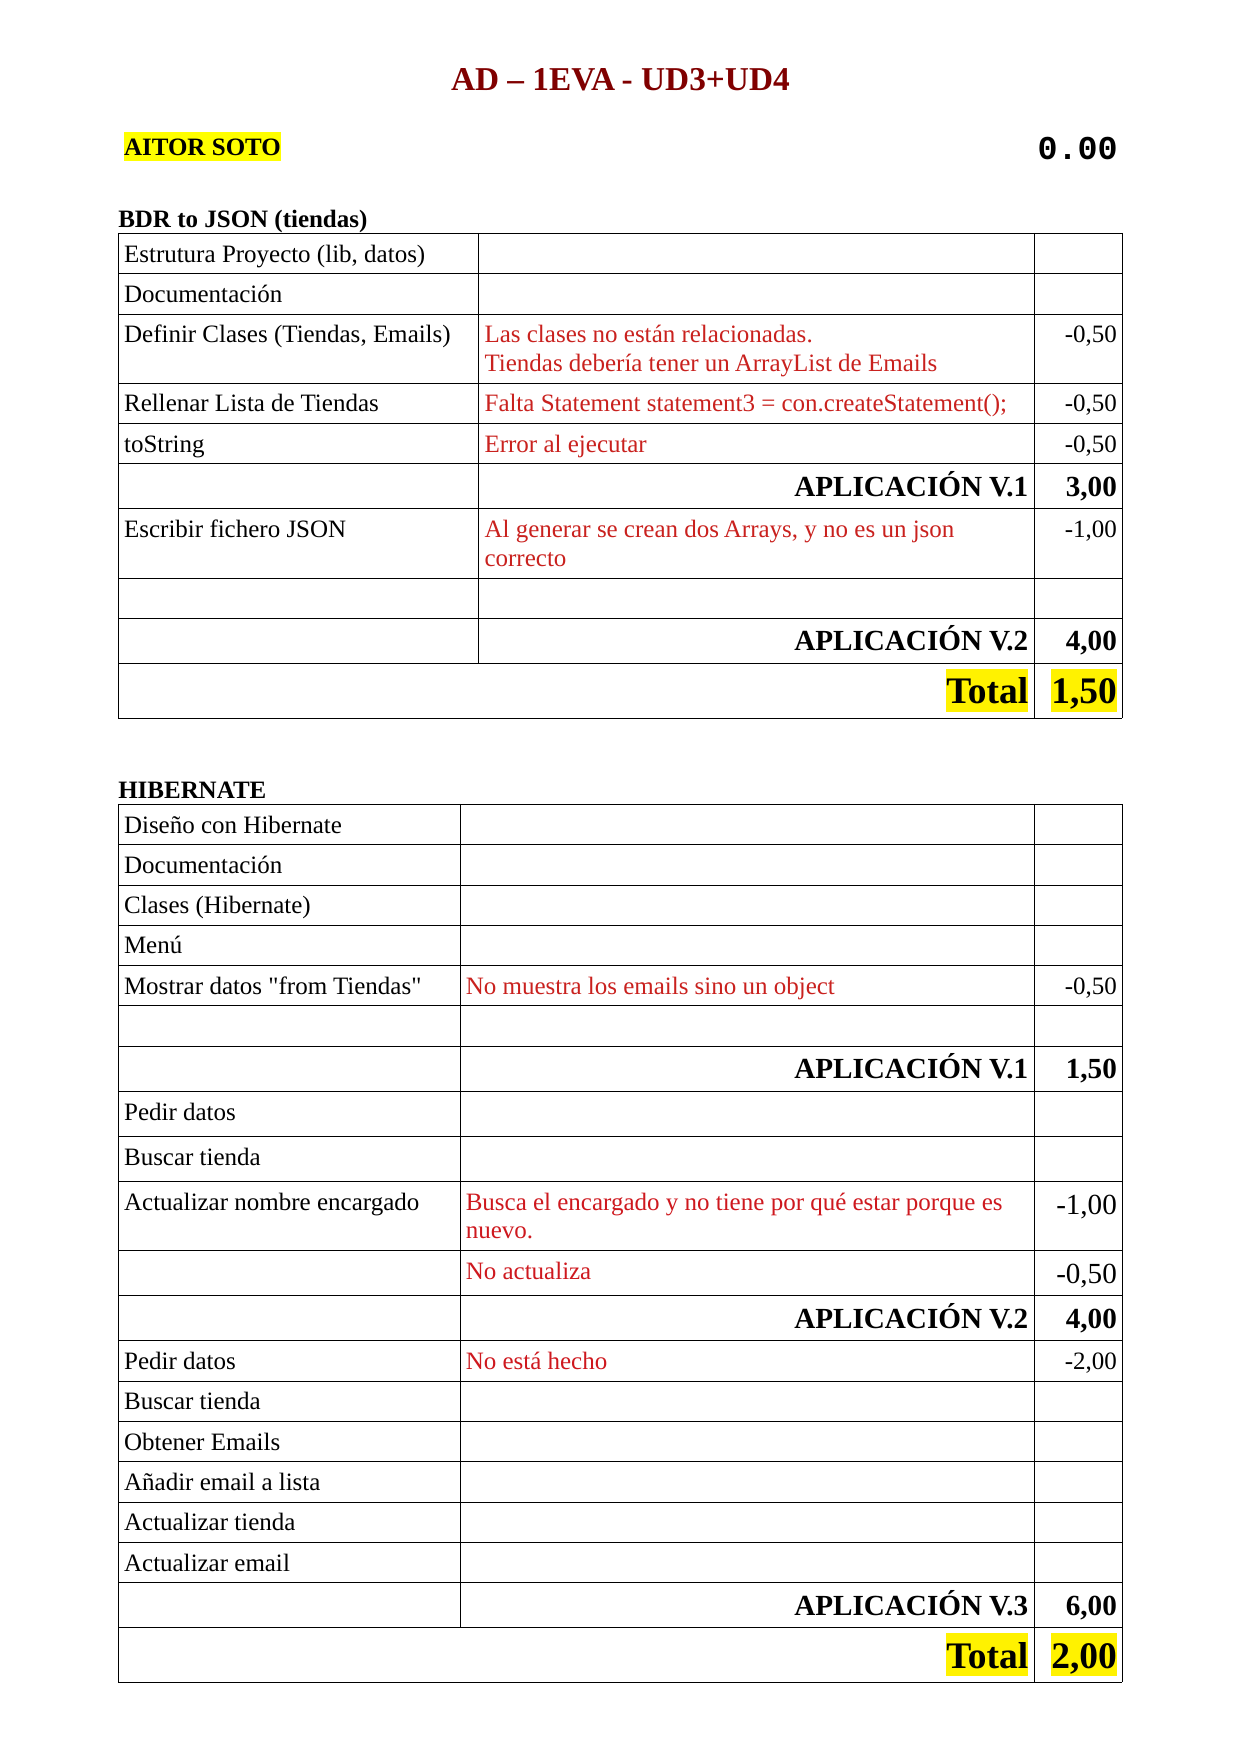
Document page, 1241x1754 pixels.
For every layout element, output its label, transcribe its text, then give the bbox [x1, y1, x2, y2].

table_cell Al generar se crean dos Arrays, y no es un json correcto [479, 509, 1034, 577]
table_cell [461, 1092, 1034, 1136]
table_cell APLICACIÓN V.2 [461, 1296, 1034, 1340]
text HIBERNATE [118, 775, 1122, 804]
table_cell Total [119, 1628, 1034, 1682]
table_cell [1035, 579, 1122, 618]
table_cell [461, 1422, 1034, 1461]
table_cell [461, 1462, 1034, 1502]
table_cell [1035, 1137, 1122, 1181]
table_cell Actualizar email [119, 1543, 460, 1582]
table_header [461, 805, 1034, 844]
text BDR to JSON (tiendas) [118, 204, 1122, 233]
table_header [1035, 805, 1122, 844]
table_header Diseño con Hibernate [119, 805, 460, 844]
table_cell [1035, 886, 1122, 925]
table_cell [461, 845, 1034, 884]
table_cell [461, 1382, 1034, 1421]
table_header [479, 234, 1034, 273]
table_header AITOR SOTO [118, 126, 974, 175]
table_cell 1,50 [1035, 664, 1122, 717]
table_cell [479, 579, 1034, 618]
table_cell [119, 1047, 460, 1091]
table_cell Busca el encargado y no tiene por qué estar porque es nuevo. [461, 1182, 1034, 1250]
table_cell Añadir email a lista [119, 1462, 460, 1502]
table_cell 6,00 [1035, 1583, 1122, 1627]
table_cell [1035, 1006, 1122, 1046]
table_header [1035, 234, 1122, 273]
table_cell [1035, 1462, 1122, 1502]
table_cell [1035, 845, 1122, 884]
table_cell [479, 274, 1034, 313]
table_cell No está hecho [461, 1341, 1034, 1381]
table_cell APLICACIÓN V.1 [479, 464, 1034, 508]
table_cell Buscar tienda [119, 1382, 460, 1421]
table_cell Documentación [119, 274, 478, 313]
table_cell [119, 619, 478, 663]
table_cell 2,00 [1035, 1628, 1122, 1682]
table_cell toString [119, 424, 478, 463]
table_header 3,50 [974, 126, 1123, 175]
table_cell [1035, 926, 1122, 965]
table_cell [119, 1006, 460, 1046]
table_cell [461, 886, 1034, 925]
table_cell [461, 1503, 1034, 1542]
table_cell Total [119, 664, 1034, 717]
table_cell -0,50 [1035, 315, 1122, 383]
table_cell -0,50 [1035, 966, 1122, 1005]
table_cell [119, 1583, 460, 1627]
table_cell -0,50 [1035, 1251, 1122, 1295]
table_cell Rellenar Lista de Tiendas [119, 384, 478, 423]
table_cell [119, 579, 478, 618]
table_header Estrutura Proyecto (lib, datos) [119, 234, 478, 273]
table_cell APLICACIÓN V.1 [461, 1047, 1034, 1091]
table_cell Escribir fichero JSON [119, 509, 478, 577]
table_cell APLICACIÓN V.3 [461, 1583, 1034, 1627]
table_cell Error al ejecutar [479, 424, 1034, 463]
table_cell Falta Statement statement3 = con.createStatement(); [479, 384, 1034, 423]
table_cell 3,00 [1035, 464, 1122, 508]
table_cell Menú [119, 926, 460, 965]
table_cell [1035, 1543, 1122, 1582]
table_cell Pedir datos [119, 1341, 460, 1381]
table_cell [1035, 1503, 1122, 1542]
table_cell Actualizar nombre encargado [119, 1182, 460, 1250]
table_cell 4,00 [1035, 619, 1122, 663]
table_cell Pedir datos [119, 1092, 460, 1136]
table_cell -1,00 [1035, 509, 1122, 577]
table_cell Actualizar tienda [119, 1503, 460, 1542]
table_cell [461, 1006, 1034, 1046]
table_cell [1035, 274, 1122, 313]
text AD – 1EVA - UD3+UD4 [118, 59, 1122, 97]
table_cell [461, 1137, 1034, 1181]
table_cell Clases (Hibernate) [119, 886, 460, 925]
table_cell Buscar tienda [119, 1137, 460, 1181]
table_cell [1035, 1422, 1122, 1461]
table_cell [119, 1251, 460, 1295]
table_cell 4,00 [1035, 1296, 1122, 1340]
table_cell Documentación [119, 845, 460, 884]
table_cell Las clases no están relacionadas. Tiendas debería tener un ArrayList de Emails [479, 315, 1034, 383]
table_cell [1035, 1092, 1122, 1136]
table_cell [461, 1543, 1034, 1582]
table_cell [461, 926, 1034, 965]
table_cell -2,00 [1035, 1341, 1122, 1381]
table_cell No actualiza [461, 1251, 1034, 1295]
table_cell Obtener Emails [119, 1422, 460, 1461]
table_cell -0,50 [1035, 424, 1122, 463]
table_cell APLICACIÓN V.2 [479, 619, 1034, 663]
table_cell -0,50 [1035, 384, 1122, 423]
table_cell No muestra los emails sino un object [461, 966, 1034, 1005]
table_cell Definir Clases (Tiendas, Emails) [119, 315, 478, 383]
table_cell Mostrar datos "from Tiendas" [119, 966, 460, 1005]
table_cell 1,50 [1035, 1047, 1122, 1091]
table_cell -1,00 [1035, 1182, 1122, 1250]
table_cell [119, 464, 478, 508]
table_cell [119, 1296, 460, 1340]
table_cell [1035, 1382, 1122, 1421]
